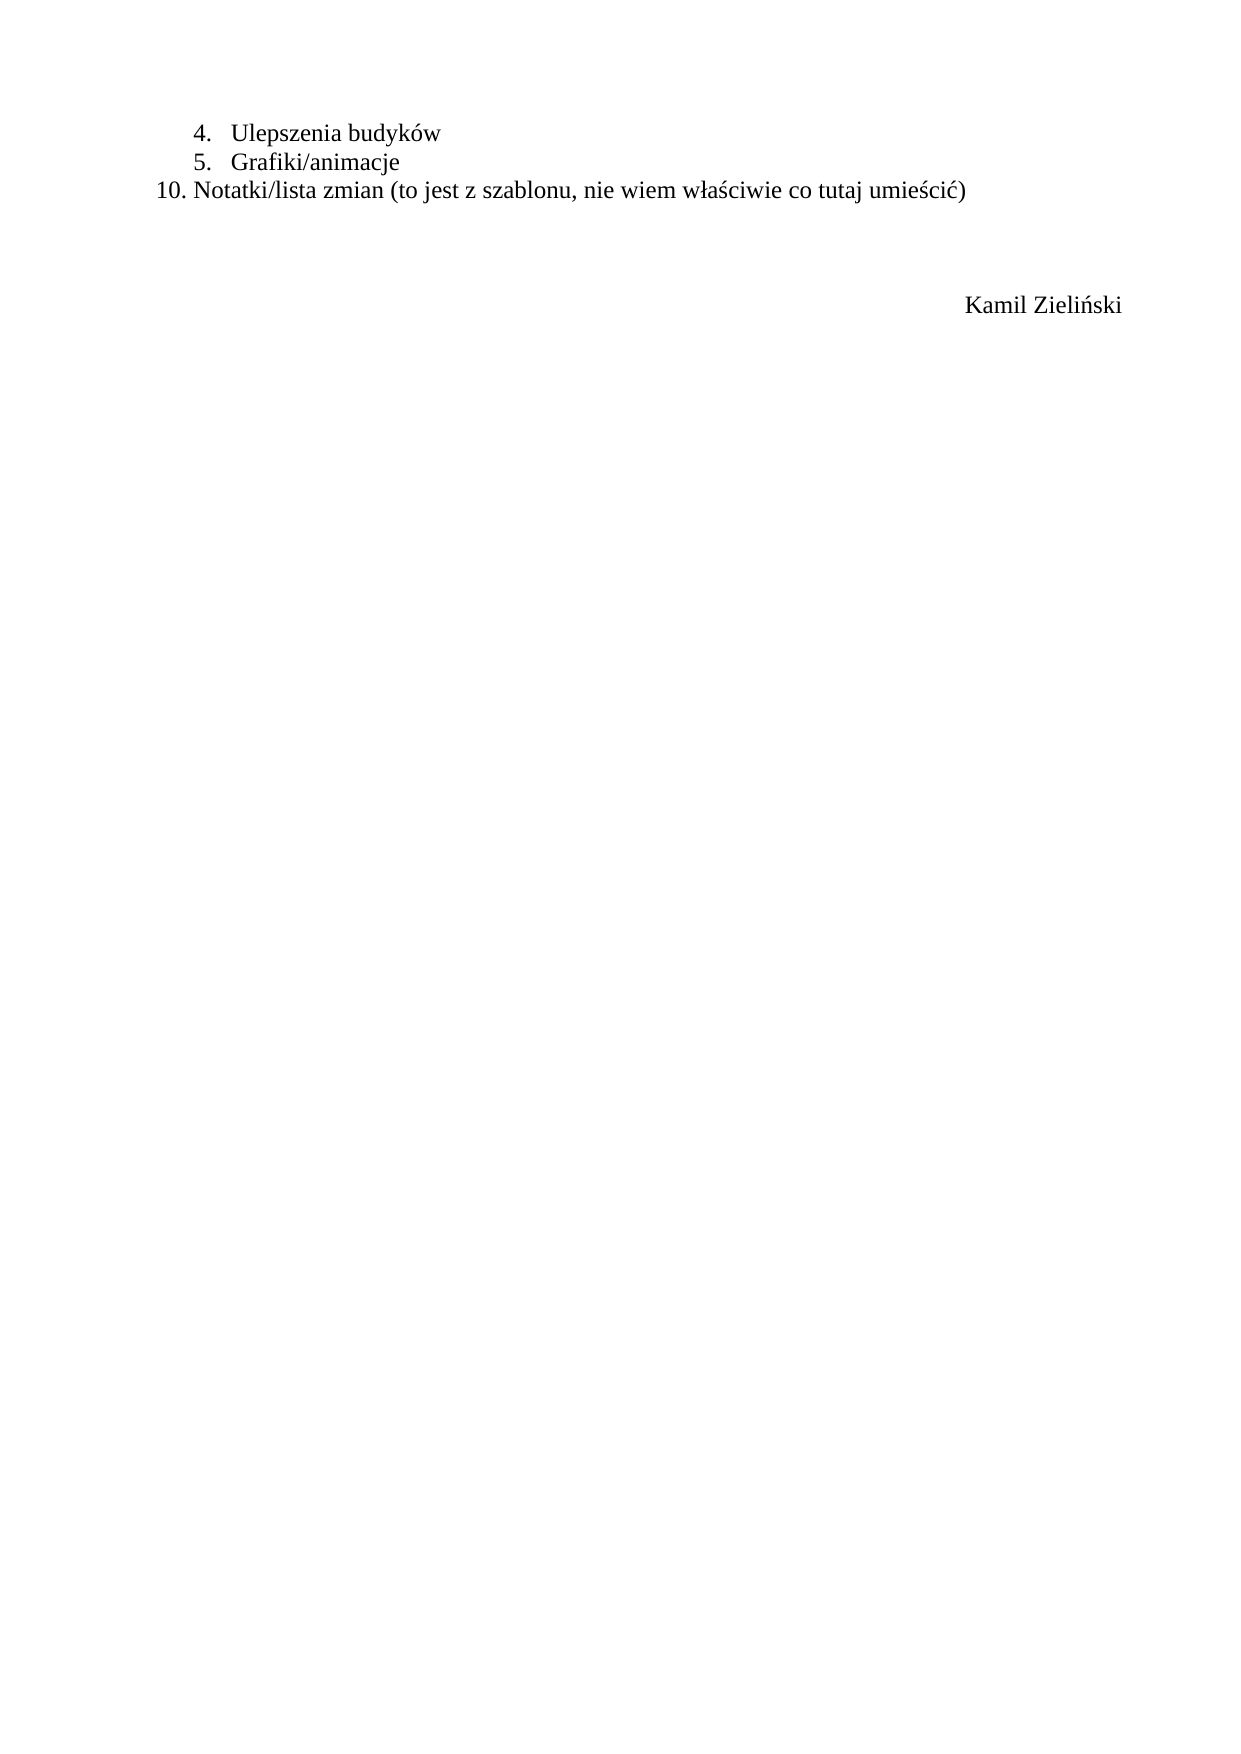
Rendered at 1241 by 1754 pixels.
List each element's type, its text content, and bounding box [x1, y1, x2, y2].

list Grafiki/animacje [193, 147, 1122, 176]
list Ulepszenia budyków [193, 118, 1122, 147]
list Notatki/lista zmian (to jest z szablonu, nie wiem właściwie co tutaj umieścić) [156, 176, 1122, 204]
text Kamil Zieliński [118, 291, 1122, 319]
